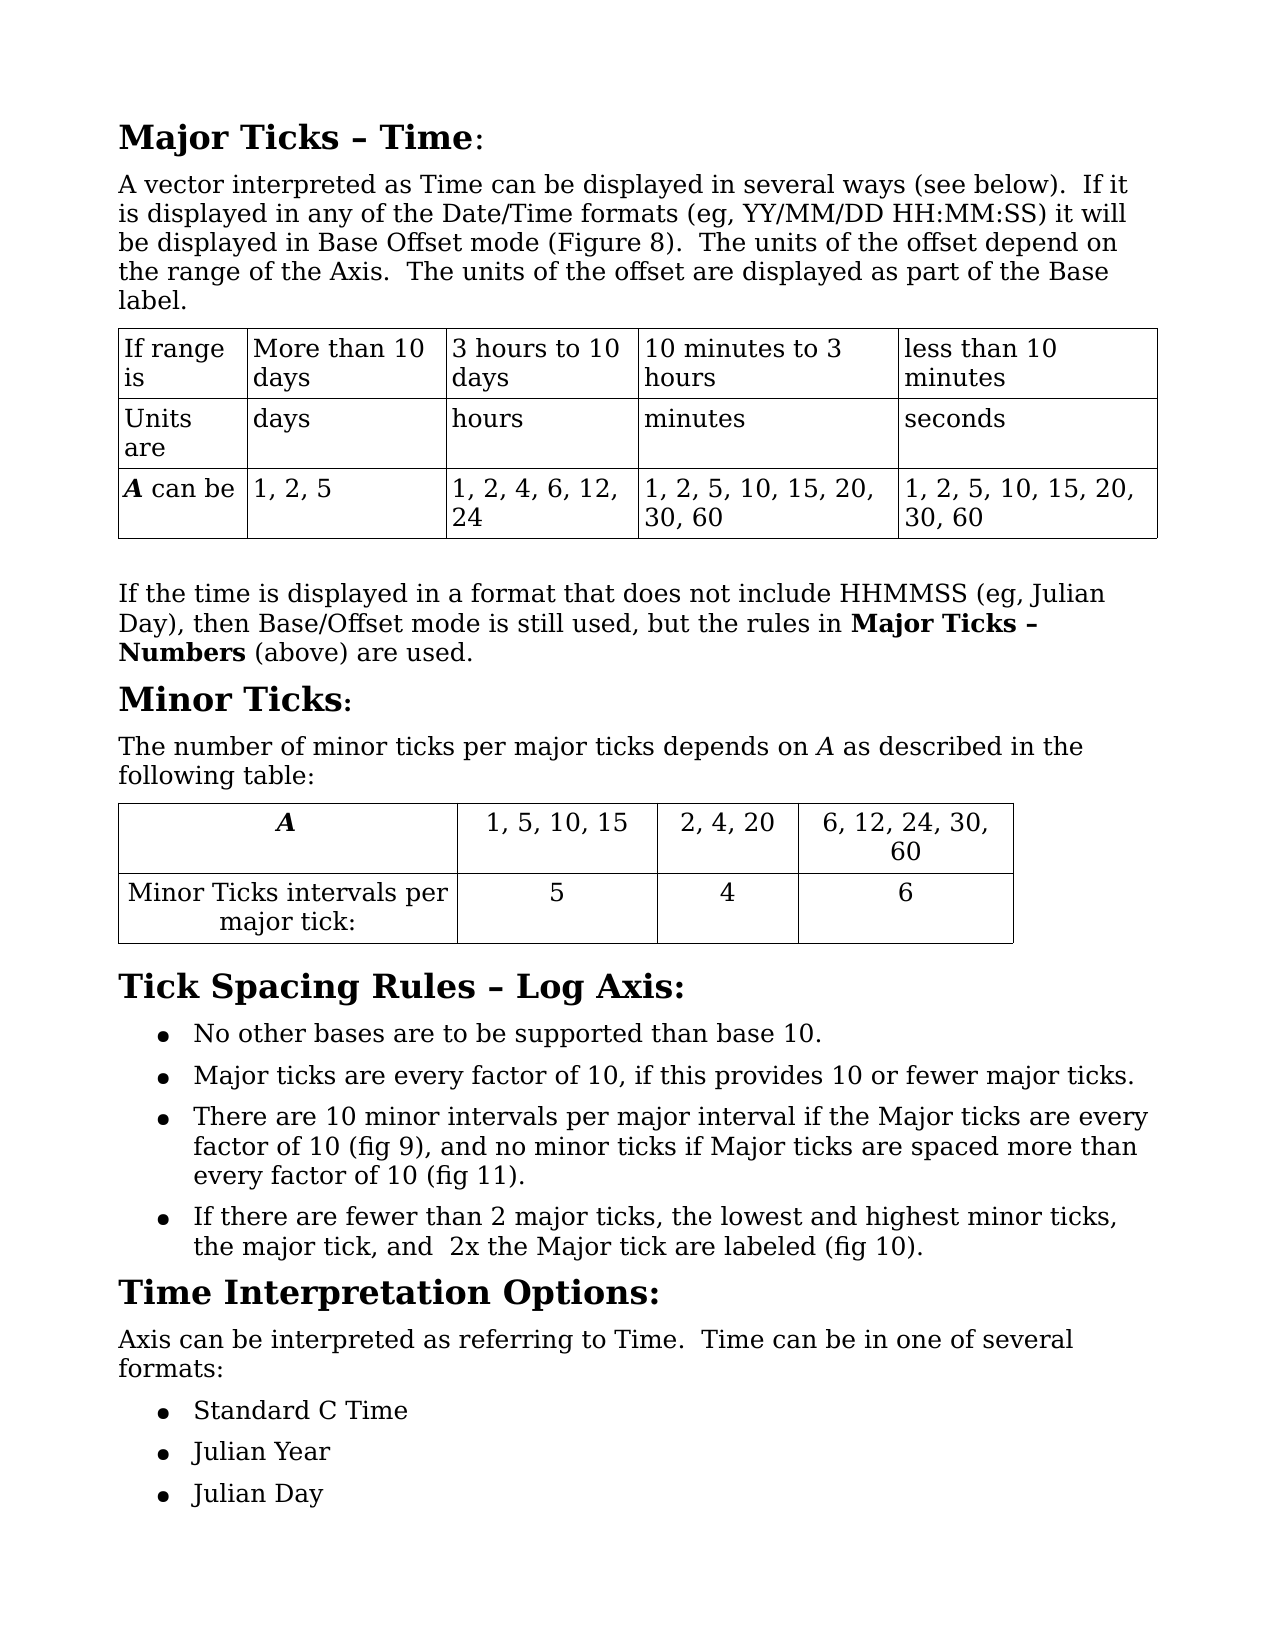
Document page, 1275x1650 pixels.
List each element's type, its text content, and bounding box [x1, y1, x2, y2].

table_cell days [248, 399, 446, 468]
table_header A [119, 804, 457, 872]
text The number of minor ticks per major ticks depends on A as described in the following table: [118, 732, 1157, 790]
table_header 2, 4, 20 [658, 804, 798, 872]
table_cell 4 [658, 874, 798, 942]
table_cell hours [447, 399, 638, 468]
subtitle Tick Spacing Rules – Log Axis: [118, 967, 1157, 1007]
table_header 1, 5, 10, 15 [458, 804, 657, 872]
table_cell seconds [899, 399, 1157, 468]
text Major Ticks – Time: [118, 118, 1157, 157]
table_cell Units are [119, 399, 247, 468]
list Julian Year [156, 1437, 1157, 1467]
table_cell 1, 2, 5, 10, 15, 20, 30, 60 [639, 469, 898, 538]
table_header 10 minutes to 3 hours [639, 329, 898, 398]
text Minor Ticks: [118, 680, 1157, 719]
table_cell 6 [799, 874, 1013, 942]
list Julian Day [156, 1479, 1157, 1508]
text Time Interpretation Options: [118, 1273, 1157, 1312]
table_cell Minor Ticks intervals per major tick: [119, 874, 457, 942]
table_cell 1, 2, 5, 10, 15, 20, 30, 60 [899, 469, 1157, 538]
list Major ticks are every factor of 10, if this provides 10 or fewer major ticks. [156, 1061, 1157, 1090]
text If the time is displayed in a format that does not include HHMMSS (eg, Julian Day), then Base/Offset mode is still used, but the rules in Major Ticks – Numbers (above) are used. [118, 580, 1157, 668]
list Standard C Time [156, 1396, 1157, 1425]
table_header More than 10 days [248, 329, 446, 398]
text Axis can be interpreted as referring to Time. Time can be in one of several formats: [118, 1325, 1157, 1383]
table_header 6, 12, 24, 30, 60 [799, 804, 1013, 872]
list If there are fewer than 2 major ticks, the lowest and highest minor ticks, the major tick, and 2x the Major tick are labeled (fig 10). [156, 1202, 1157, 1261]
table_cell 5 [458, 874, 657, 942]
list No other bases are to be supported than base 10. [156, 1019, 1157, 1048]
table_header If range is [119, 329, 247, 398]
table_header less than 10 minutes [899, 329, 1157, 398]
text A vector interpreted as Time can be displayed in several ways (see below). If it is displayed in any of the Date/Time formats (eg, YY/MM/DD HH:MM:SS) it will be displayed in Base Offset mode (Figure 8). The units of the offset depend on the range of the Axis. The units of the offset are displayed as part of the Base label. [118, 170, 1157, 316]
table_cell A can be [119, 469, 247, 538]
list There are 10 minor intervals per major interval if the Major ticks are every factor of 10 (fig 9), and no minor ticks if Major ticks are spaced more than every factor of 10 (fig 11). [156, 1102, 1157, 1190]
table_cell minutes [639, 399, 898, 468]
table_cell 1, 2, 5 [248, 469, 446, 538]
table_cell 1, 2, 4, 6, 12, 24 [447, 469, 638, 538]
table_header 3 hours to 10 days [447, 329, 638, 398]
